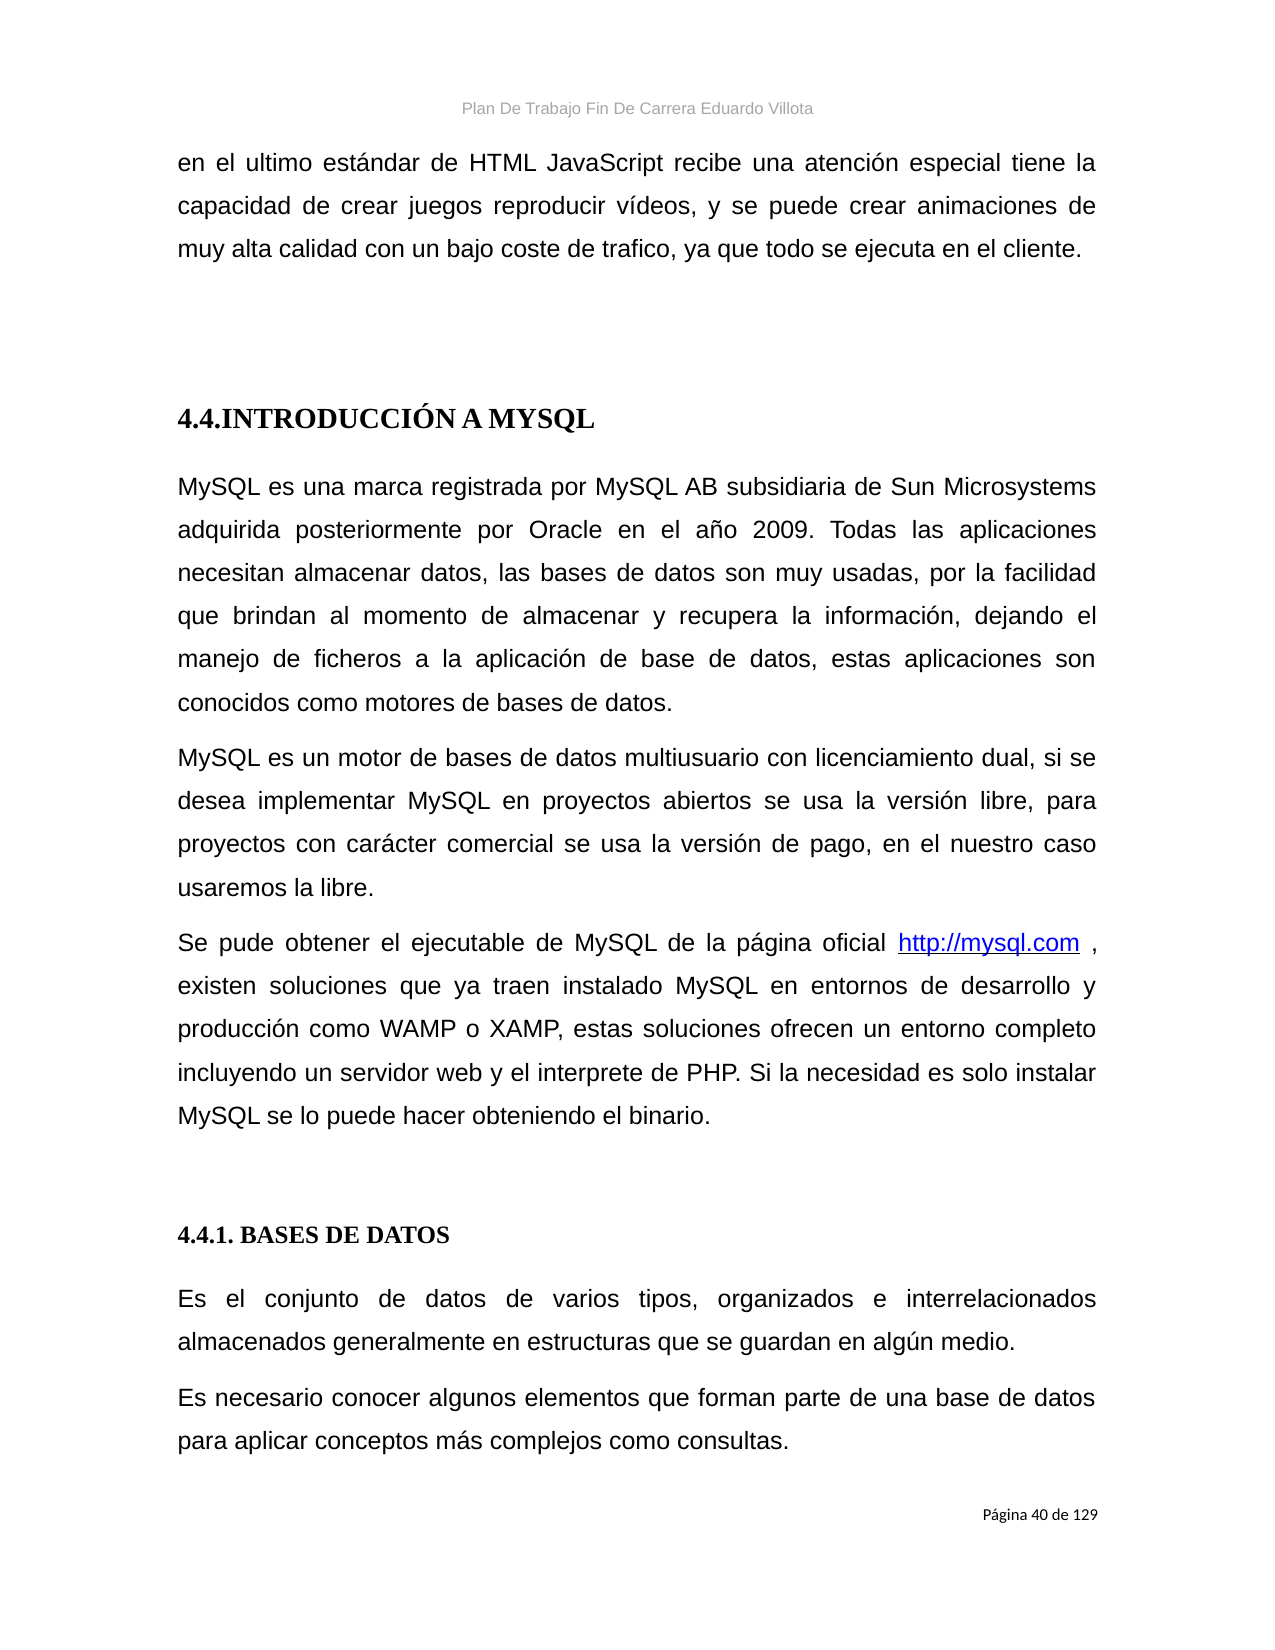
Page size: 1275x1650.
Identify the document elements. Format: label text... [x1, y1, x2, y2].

text en el ultimo estándar de HTML JavaScript recibe una atención especial tiene la capacidad de crear juegos reproducir vídeos, y se puede crear animaciones de muy alta calidad con un bajo coste de trafico, ya que todo se ejecuta en el cliente. [177, 148, 1098, 263]
text Es el conjunto de datos de varios tipos, organizados e interrelacionados almacenados generalmente en estructuras que se guardan en algún medio. [177, 1284, 1098, 1356]
text MySQL es un motor de bases de datos multiusuario con licenciamiento dual, si se desea implementar MySQL en proyectos abiertos se usa la versión libre, para proyectos con carácter comercial se usa la versión de pago, en el nuestro caso usaremos la libre. [177, 743, 1098, 901]
text 4.4.INTRODUCCIÓN A MYSQL [177, 401, 1098, 434]
text 4.4.1. BASES DE DATOS [177, 1220, 1098, 1249]
text Es necesario conocer algunos elementos que forman parte de una base de datos para aplicar conceptos más complejos como consultas. [177, 1383, 1098, 1455]
text MySQL es una marca registrada por MySQL AB subsidiaria de Sun Microsystems adquirida posteriormente por Oracle en el año 2009. Todas las aplicaciones necesitan almacenar datos, las bases de datos son muy usadas, por la facilidad que brindan al momento de almacenar y recupera la información, dejando el manejo de ficheros a la aplicación de base de datos, estas aplicaciones son conocidos como motores de bases de datos. [177, 472, 1098, 716]
text Se pude obtener el ejecutable de MySQL de la página oficial http://mysql.com , existen soluciones que ya traen instalado MySQL en entornos de desarrollo y producción como WAMP o XAMP, estas soluciones ofrecen un entorno completo incluyendo un servidor web y el interprete de PHP. Si la necesidad es solo instalar MySQL se lo puede hacer obteniendo el binario. [177, 928, 1098, 1129]
